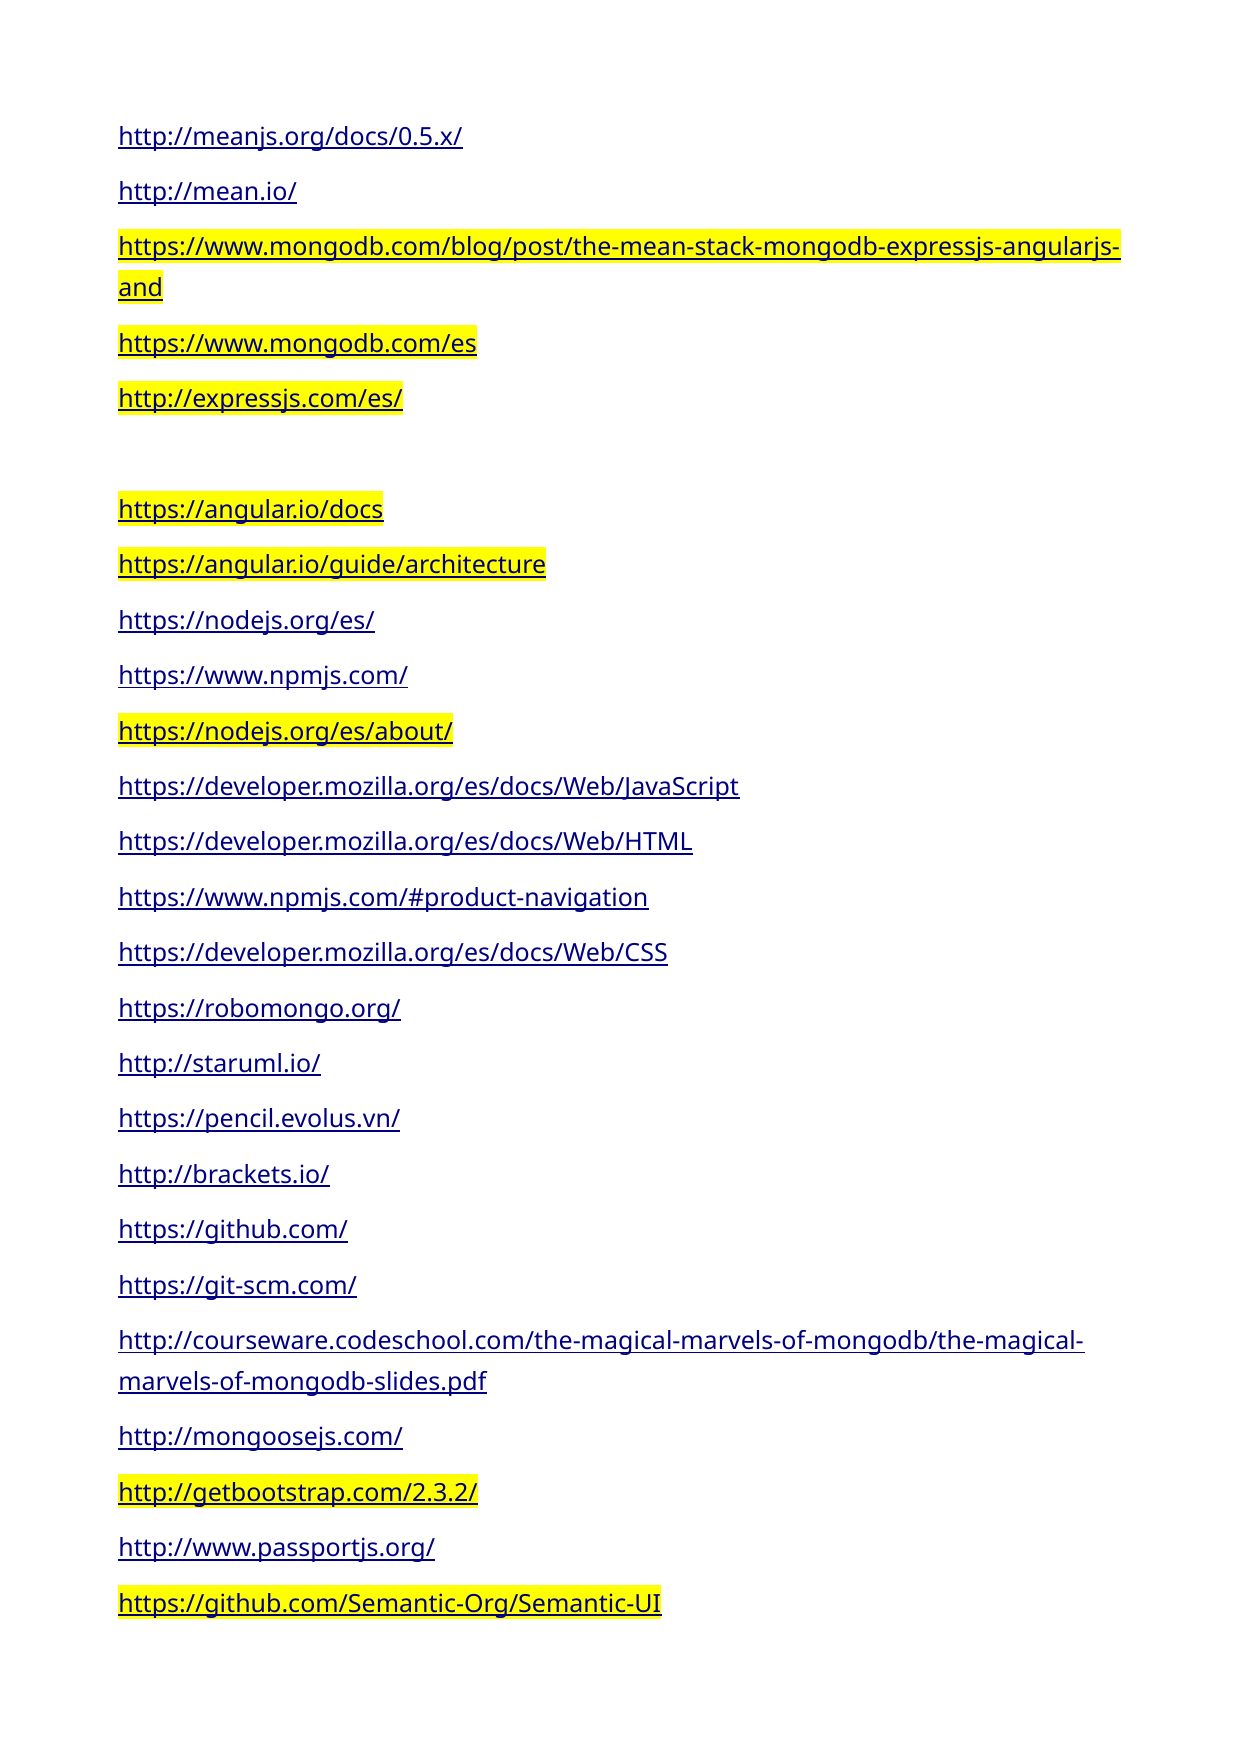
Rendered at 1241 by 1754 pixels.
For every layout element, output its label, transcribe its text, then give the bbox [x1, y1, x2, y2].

text https://developer.mozilla.org/es/docs/Web/HTML [118, 824, 1122, 858]
text http://www.passportjs.org/ [118, 1530, 1122, 1564]
text http://meanjs.org/docs/0.5.x/ [118, 118, 1122, 152]
text https://www.mongodb.com/es [118, 325, 1122, 359]
text https://www.mongodb.com/blog/post/the-mean-stack-mongodb-expressjs-angularjs-and [118, 229, 1122, 304]
text https://angular.io/guide/architecture [118, 547, 1122, 581]
text http://staruml.io/ [118, 1046, 1122, 1080]
text https://github.com/Semantic-Org/Semantic-UI [118, 1585, 1122, 1619]
text https://pencil.evolus.vn/ [118, 1101, 1122, 1135]
text https://nodejs.org/es/ [118, 602, 1122, 636]
text https://angular.io/docs [118, 491, 1122, 526]
text http://mongoosejs.com/ [118, 1419, 1122, 1453]
text https://nodejs.org/es/about/ [118, 713, 1122, 747]
text http://mean.io/ [118, 173, 1122, 208]
text https://git-scm.com/ [118, 1267, 1122, 1301]
text http://expressjs.com/es/ [118, 381, 1122, 415]
text https://robomongo.org/ [118, 990, 1122, 1024]
text https://github.com/ [118, 1212, 1122, 1246]
text https://developer.mozilla.org/es/docs/Web/JavaScript [118, 768, 1122, 803]
text https://developer.mozilla.org/es/docs/Web/CSS [118, 935, 1122, 969]
text http://brackets.io/ [118, 1156, 1122, 1191]
text https://www.npmjs.com/ [118, 658, 1122, 692]
text http://courseware.codeschool.com/the-magical-marvels-of-mongodb/the-magical-marvels-of-mongodb-slides.pdf [118, 1323, 1122, 1398]
text https://www.npmjs.com/#product-navigation [118, 879, 1122, 913]
text http://getbootstrap.com/2.3.2/ [118, 1474, 1122, 1508]
